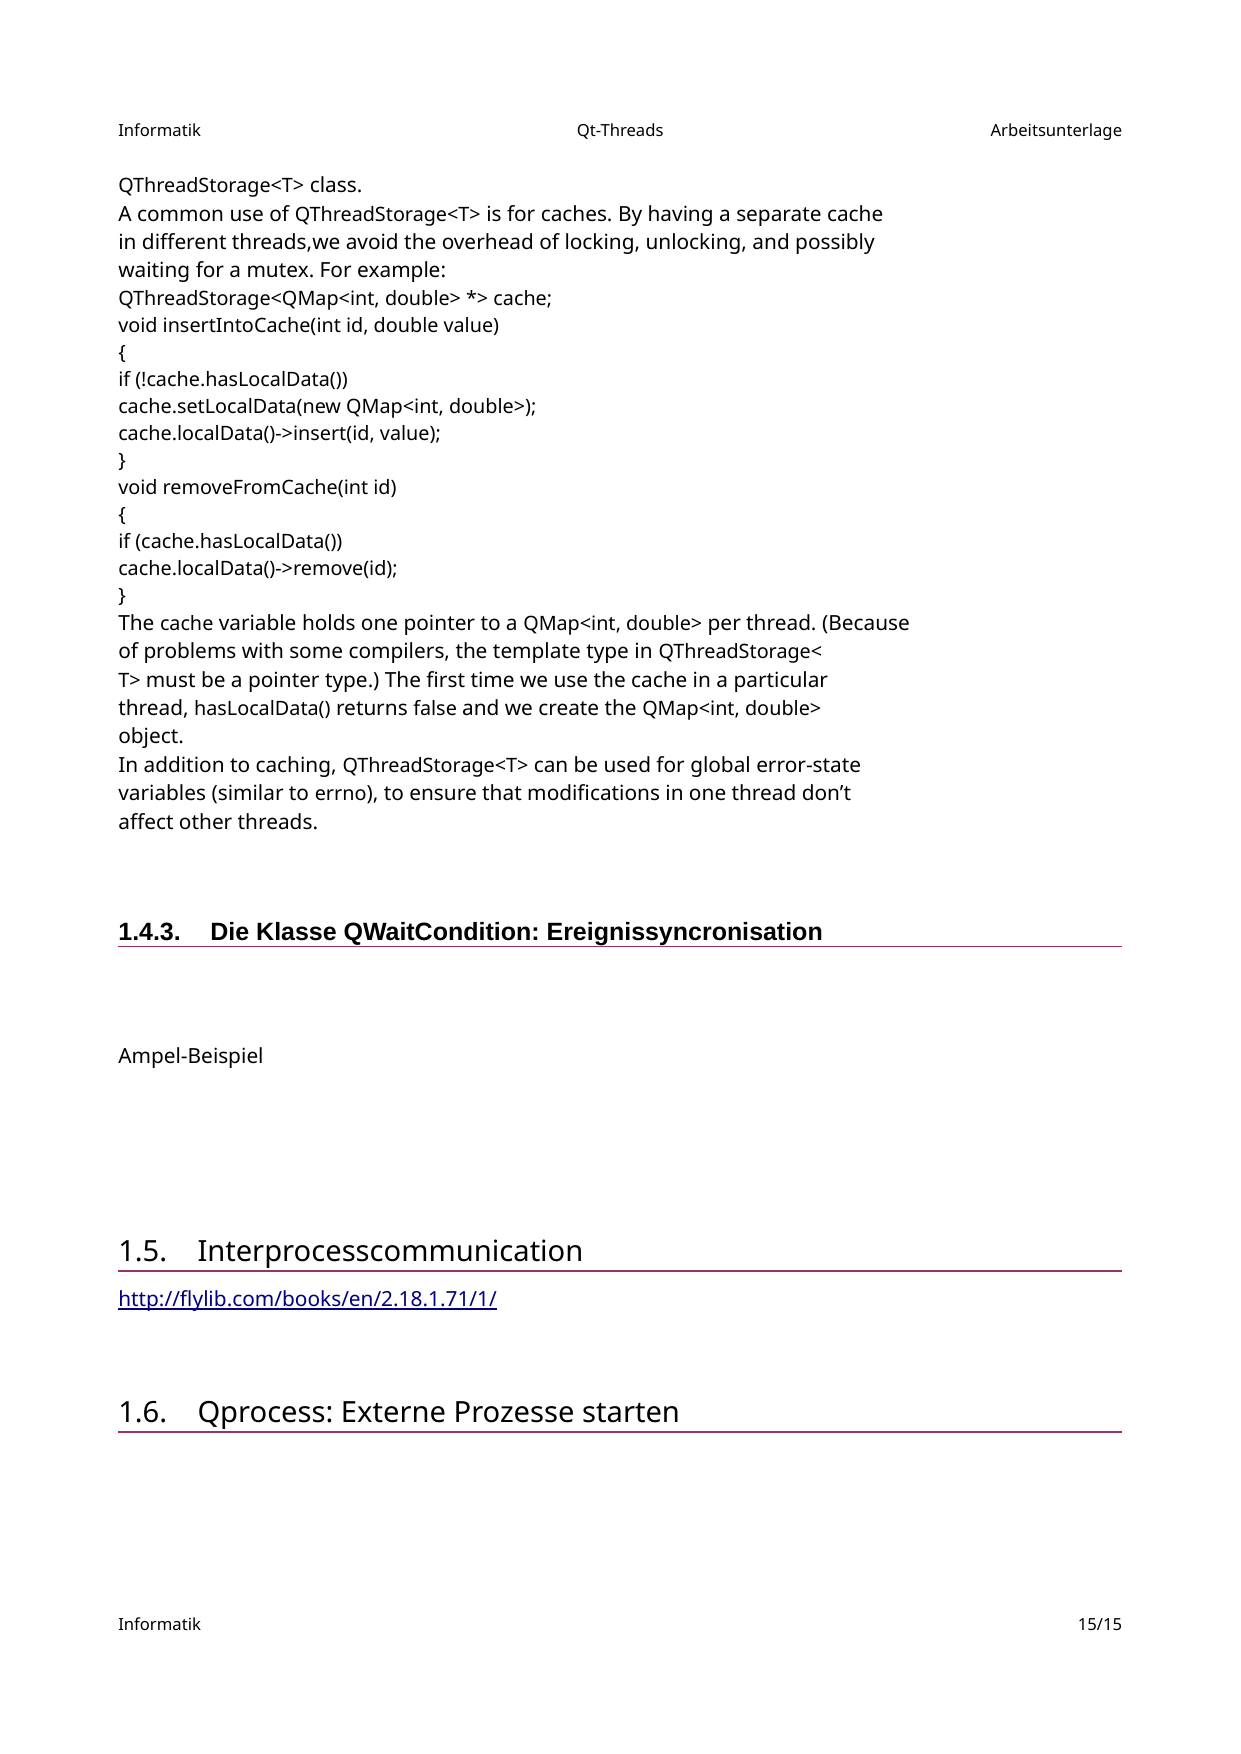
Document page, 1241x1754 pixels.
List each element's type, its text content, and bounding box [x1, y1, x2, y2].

text cache.setLocalData(new QMap<int, double>); [118, 392, 1122, 419]
text http://flylib.com/books/en/2.18.1.71/1/ [118, 1284, 1122, 1313]
text QThreadStorage<QMap<int, double> *> cache; [118, 284, 1122, 311]
text cache.localData()->insert(id, value); [118, 419, 1122, 446]
text A common use of QThreadStorage<T> is for caches. By having a separate cache [118, 199, 1122, 227]
text cache.localData()->remove(id); [118, 554, 1122, 581]
text The cache variable holds one pointer to a QMap<int, double> per thread. (Because [118, 608, 1122, 636]
text if (cache.hasLocalData()) [118, 527, 1122, 554]
subtitle Interprocesscommunication [118, 1230, 1122, 1270]
text { [118, 338, 1122, 365]
text if (!cache.hasLocalData()) [118, 365, 1122, 392]
text Ampel-Beispiel [118, 1041, 1122, 1070]
text void insertIntoCache(int id, double value) [118, 311, 1122, 338]
text QThreadStorage<T> class. [118, 170, 1122, 199]
text void removeFromCache(int id) [118, 473, 1122, 500]
subtitle Die Klasse QWaitCondition: Ereignissyncronisation [118, 917, 1122, 946]
text of problems with some compilers, the template type in QThreadStorage< [118, 636, 1122, 665]
text in different threads,we avoid the overhead of locking, unlocking, and possibly [118, 227, 1122, 256]
text variables (similar to errno), to ensure that modifications in one thread don’t [118, 778, 1122, 807]
text } [118, 581, 1122, 608]
text } [118, 446, 1122, 473]
text T> must be a pointer type.) The first time we use the cache in a particular [118, 665, 1122, 693]
text In addition to caching, QThreadStorage<T> can be used for global error-state [118, 750, 1122, 778]
text thread, hasLocalData() returns false and we create the QMap<int, double> [118, 693, 1122, 722]
text object. [118, 722, 1122, 750]
text affect other threads. [118, 807, 1122, 835]
text { [118, 500, 1122, 527]
text waiting for a mutex. For example: [118, 256, 1122, 284]
subtitle Qprocess: Externe Prozesse starten [118, 1391, 1122, 1431]
